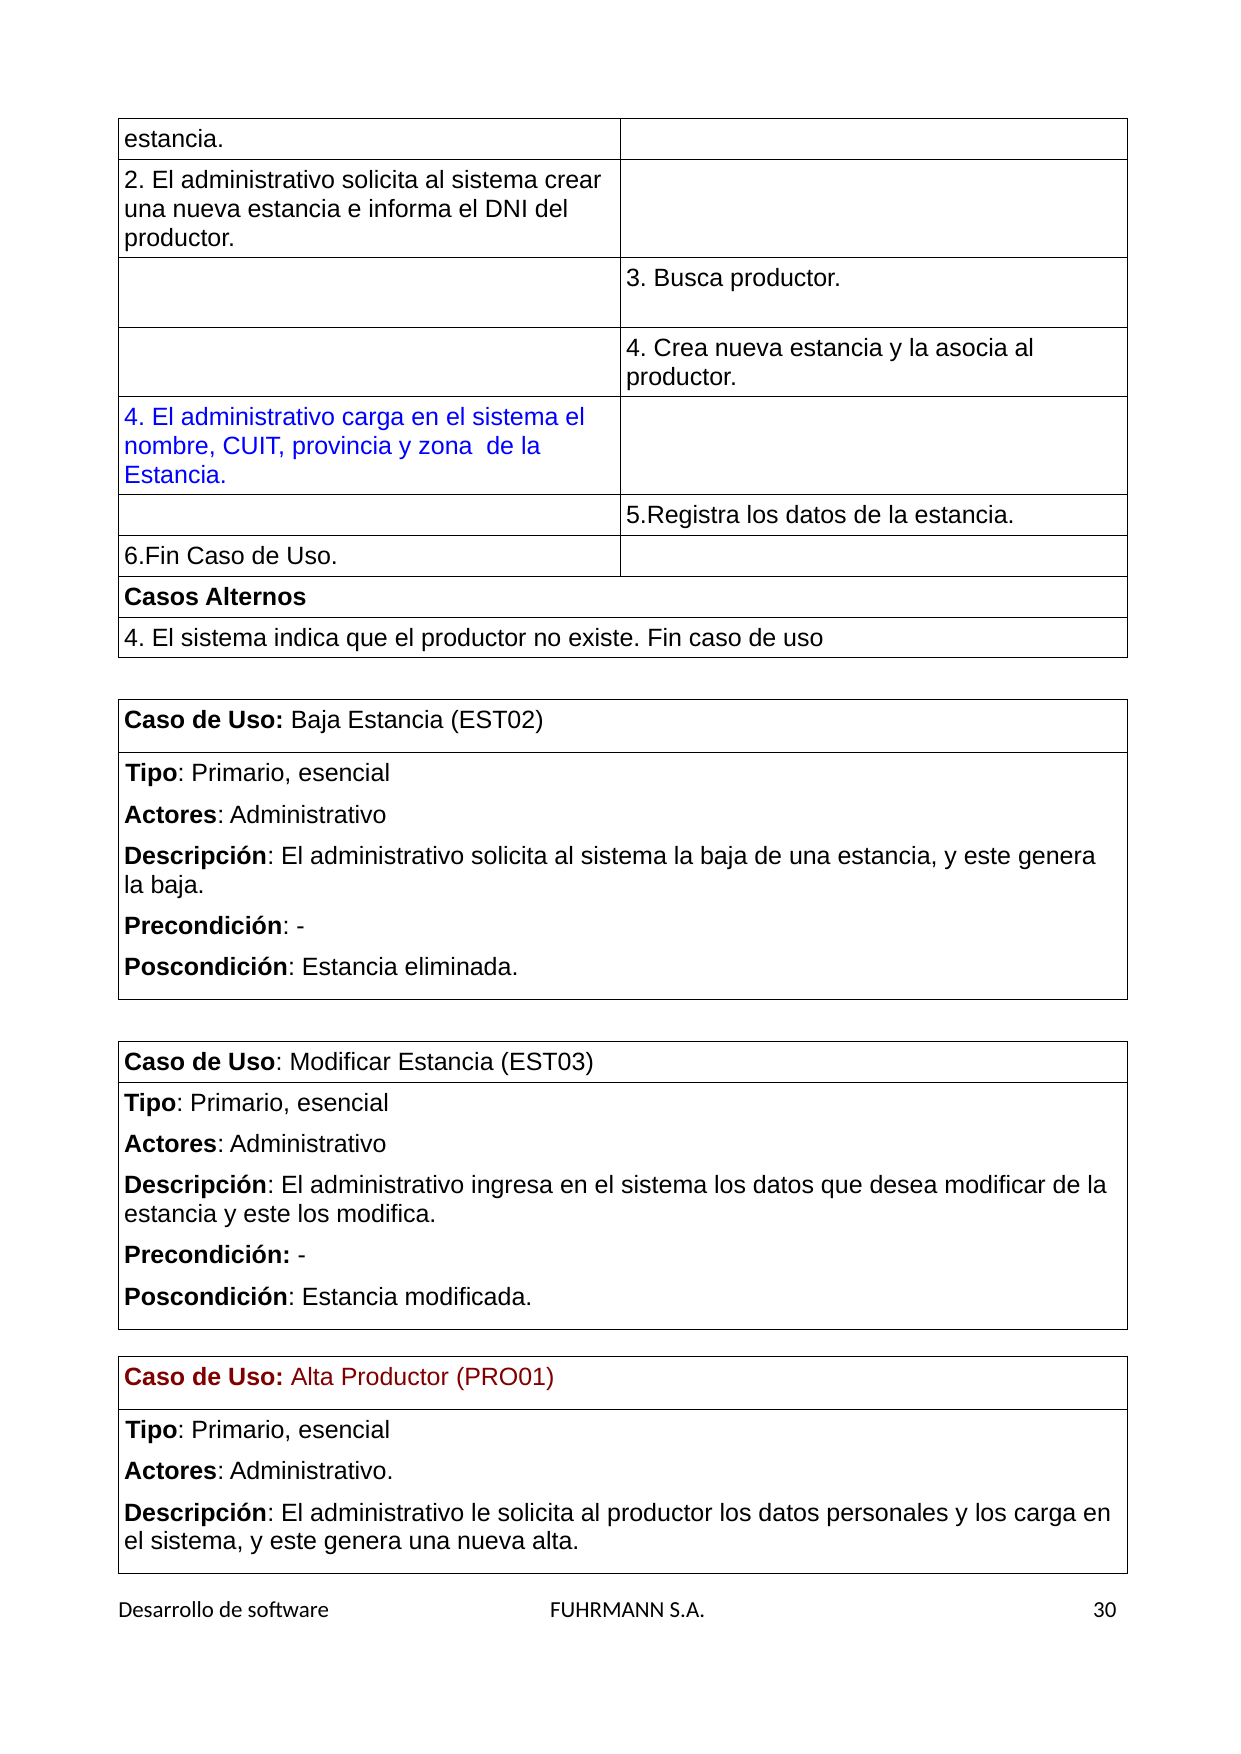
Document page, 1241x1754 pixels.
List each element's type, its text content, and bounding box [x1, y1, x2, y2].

table_cell 2. El administrativo solicita al sistema crear una nueva estancia e informa el DNI del productor. [119, 160, 620, 257]
table_cell Tipo: Primario, esencial Actores: Administrativo Descripción: El administrativo ingresa en el sistema los datos que desea modificar de la estancia y este los modifica. Precondición: - Poscondición: Estancia modificada. [119, 1083, 1127, 1329]
table_cell 4. El administrativo carga en el sistema el nombre, CUIT, provincia y zona de la Estancia. [119, 397, 620, 494]
table_cell [119, 258, 620, 327]
table_cell 4. Crea nueva estancia y la asocia al productor. [621, 328, 1127, 396]
table_header Caso de Uso: Modificar Estancia (EST03) [119, 1042, 1127, 1082]
table_cell Tipo: Primario, esencial Actores: Administrativo. Descripción: El administrativo le solicita al productor los datos personales y los carga en el sistema, y este genera una nueva alta. [119, 1410, 1127, 1573]
table_cell estancia. [119, 119, 620, 159]
table_cell [119, 328, 620, 396]
table_cell Tipo: Primario, esencial Actores: Administrativo Descripción: El administrativo solicita al sistema la baja de una estancia, y este genera la baja. Precondición: - Poscondición: Estancia eliminada. [119, 753, 1127, 999]
table_cell [119, 495, 620, 535]
table_cell [621, 397, 1127, 494]
table_header Caso de Uso: Baja Estancia (EST02) [119, 700, 1127, 752]
table_cell 5.Registra los datos de la estancia. [621, 495, 1127, 535]
table_cell 3. Busca productor. [621, 258, 1127, 327]
table_header Caso de Uso: Alta Productor (PRO01) [119, 1357, 1127, 1409]
table_cell [621, 119, 1127, 159]
table_cell 4. El sistema indica que el productor no existe. Fin caso de uso [119, 618, 1127, 657]
table_cell Casos Alternos [119, 577, 1127, 616]
table_cell [621, 536, 1127, 576]
table_cell [621, 160, 1127, 257]
table_cell 6.Fin Caso de Uso. [119, 536, 620, 576]
